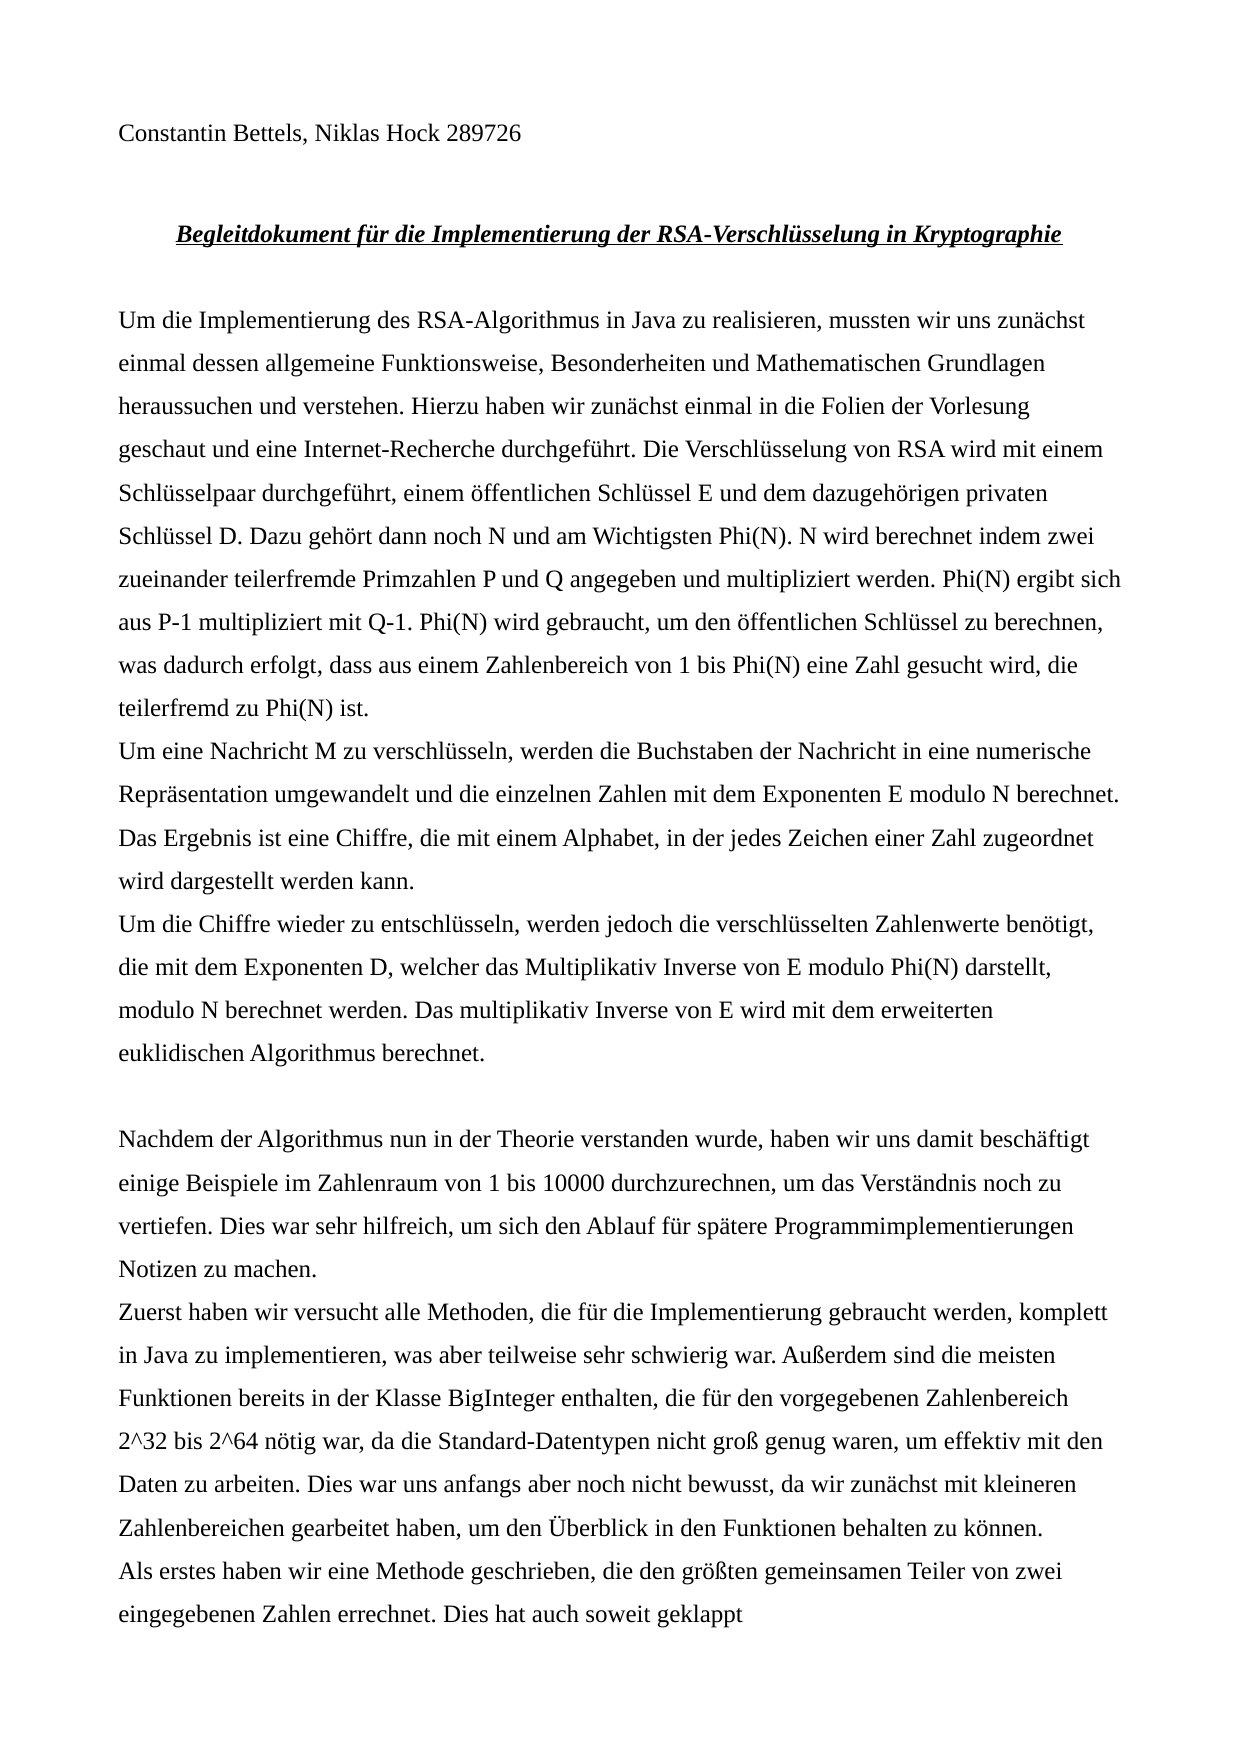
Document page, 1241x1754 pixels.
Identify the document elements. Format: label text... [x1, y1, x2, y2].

text Begleitdokument für die Implementierung der RSA-Verschlüsselung in Kryptographie [118, 219, 1122, 248]
text Nachdem der Algorithmus nun in der Theorie verstanden wurde, haben wir uns damit beschäftigt einige Beispiele im Zahlenraum von 1 bis 10000 durchzurechnen, um das Verständnis noch zu vertiefen. Dies war sehr hilfreich, um sich den Ablauf für spätere Programmimplementierungen Notizen zu machen. Zuerst haben wir versucht alle Methoden, die für die Implementierung gebraucht werden, komplett in Java zu implementieren, was aber teilweise sehr schwierig war. Außerdem sind die meisten Funktionen bereits in der Klasse BigInteger enthalten, die für den vorgegebenen Zahlenbereich 2^32 bis 2^64 nötig war, da die Standard-Datentypen nicht groß genug waren, um effektiv mit den Daten zu arbeiten. Dies war uns anfangs aber noch nicht bewusst, da wir zunächst mit kleineren Zahlenbereichen gearbeitet haben, um den Überblick in den Funktionen behalten zu können. [118, 1124, 1122, 1541]
text Um die Implementierung des RSA-Algorithmus in Java zu realisieren, mussten wir uns zunächst einmal dessen allgemeine Funktionsweise, Besonderheiten und Mathematischen Grundlagen heraussuchen und verstehen. Hierzu haben wir zunächst einmal in die Folien der Vorlesung geschaut und eine Internet-Recherche durchgeführt. Die Verschlüsselung von RSA wird mit einem Schlüsselpaar durchgeführt, einem öffentlichen Schlüssel E und dem dazugehörigen privaten Schlüssel D. Dazu gehört dann noch N und am Wichtigsten Phi(N). N wird berechnet indem zwei zueinander teilerfremde Primzahlen P und Q angegeben und multipliziert werden. Phi(N) ergibt sich aus P-1 multipliziert mit Q-1. Phi(N) wird gebraucht, um den öffentlichen Schlüssel zu berechnen, was dadurch erfolgt, dass aus einem Zahlenbereich von 1 bis Phi(N) eine Zahl gesucht wird, die teilerfremd zu Phi(N) ist. [118, 305, 1122, 722]
text Um eine Nachricht M zu verschlüsseln, werden die Buchstaben der Nachricht in eine numerische Repräsentation umgewandelt und die einzelnen Zahlen mit dem Exponenten E modulo N berechnet. Das Ergebnis ist eine Chiffre, die mit einem Alphabet, in der jedes Zeichen einer Zahl zugeordnet wird dargestellt werden kann. [118, 736, 1122, 894]
text Als erstes haben wir eine Methode geschrieben, die den größten gemeinsamen Teiler von zwei eingegebenen Zahlen errechnet. Dies hat auch soweit geklappt [118, 1556, 1122, 1628]
text Um die Chiffre wieder zu entschlüsseln, werden jedoch die verschlüsselten Zahlenwerte benötigt, die mit dem Exponenten D, welcher das Multiplikativ Inverse von E modulo Phi(N) darstellt, modulo N berechnet werden. Das multiplikativ Inverse von E wird mit dem erweiterten euklidischen Algorithmus berechnet. [118, 909, 1122, 1110]
